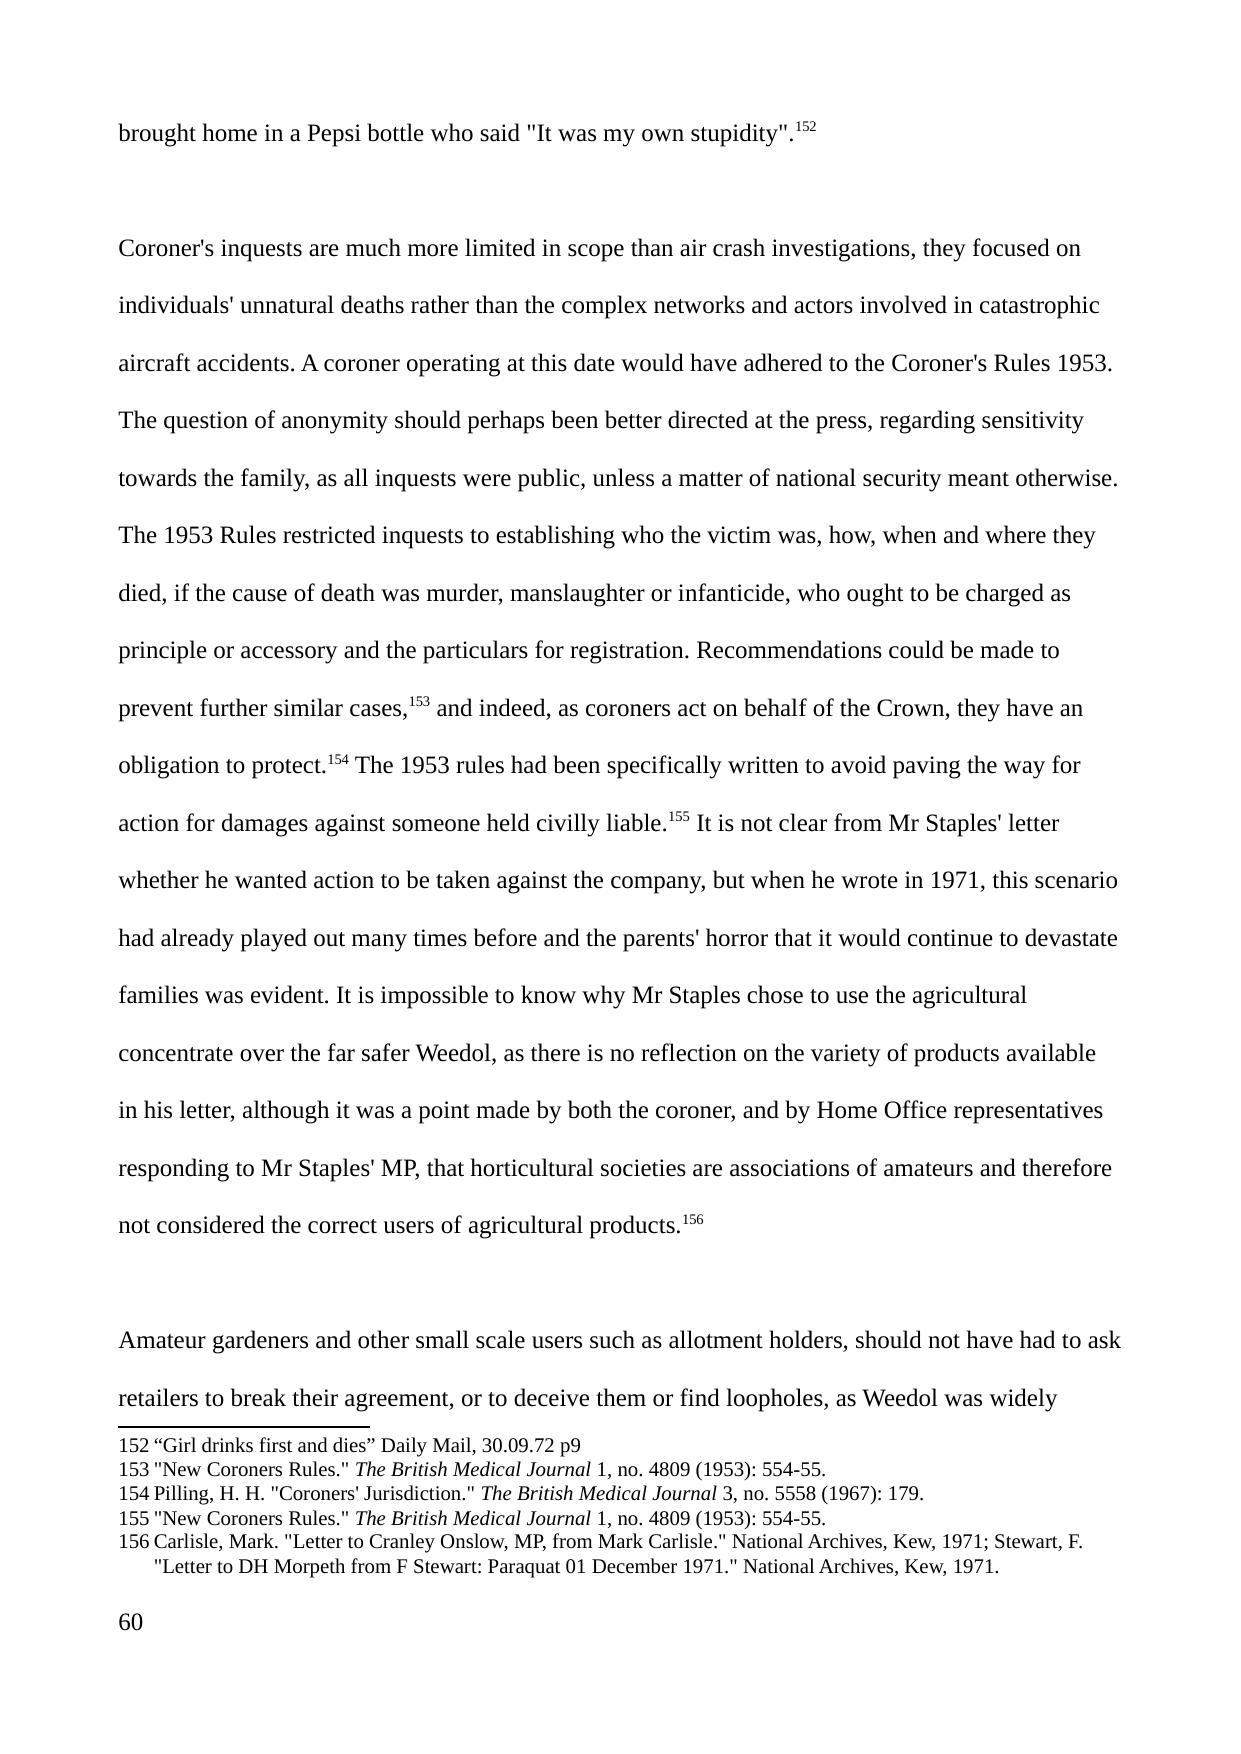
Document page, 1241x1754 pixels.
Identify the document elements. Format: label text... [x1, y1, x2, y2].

text Amateur gardeners and other small scale users such as allotment holders, should not have had to ask retailers to break their agreement, or to deceive them or find loopholes, as Weedol was widely [118, 1326, 1122, 1412]
text Pilling, H. H. "Coroners' Jurisdiction." The British Medical Journal 3, no. 5558 (1967): 179. [118, 1481, 1122, 1505]
text Coroner's inquests are much more limited in scope than air crash investigations, they focused on individuals' unnatural deaths rather than the complex networks and actors involved in catastrophic aircraft accidents. A coroner operating at this date would have adhered to the Coroner's Rules 1953. The question of anonymity should perhaps been better directed at the press, regarding sensitivity towards the family, as all inquests were public, unless a matter of national security meant otherwise. The 1953 Rules restricted inquests to establishing who the victim was, how, when and where they died, if the cause of death was murder, manslaughter or infanticide, who ought to be charged as principle or accessory and the particulars for registration. Recommendations could be made to prevent further similar cases, and indeed, as coroners act on behalf of the Crown, they have an obligation to protect. The 1953 rules had been specifically written to avoid paving the way for action for damages against someone held civilly liable. It is not clear from Mr Staples' letter whether he wanted action to be taken against the company, but when he wrote in 1971, this scenario had already played out many times before and the parents' horror that it would continue to devastate families was evident. It is impossible to know why Mr Staples chose to use the agricultural concentrate over the far safer Weedol, as there is no reflection on the variety of products available in his letter, although it was a point made by both the coroner, and by Home Office representatives responding to Mr Staples' MP, that horticultural societies are associations of amateurs and therefore not considered the correct users of agricultural products. [118, 233, 1122, 1239]
text brought home in a Pepsi bottle who said "It was my own stupidity". [118, 118, 1122, 147]
text Carlisle, Mark. "Letter to Cranley Onslow, MP, from Mark Carlisle." National Archives, Kew, 1971; Stewart, F. "Letter to DH Morpeth from F Stewart: Paraquat 01 December 1971." National Archives, Kew, 1971. [118, 1529, 1122, 1578]
text "New Coroners Rules." The British Medical Journal 1, no. 4809 (1953): 554-55. [118, 1457, 1122, 1481]
text "New Coroners Rules." The British Medical Journal 1, no. 4809 (1953): 554-55. [118, 1505, 1122, 1529]
text “Girl drinks first and dies” Daily Mail, 30.09.72 p9 [118, 1433, 1122, 1457]
